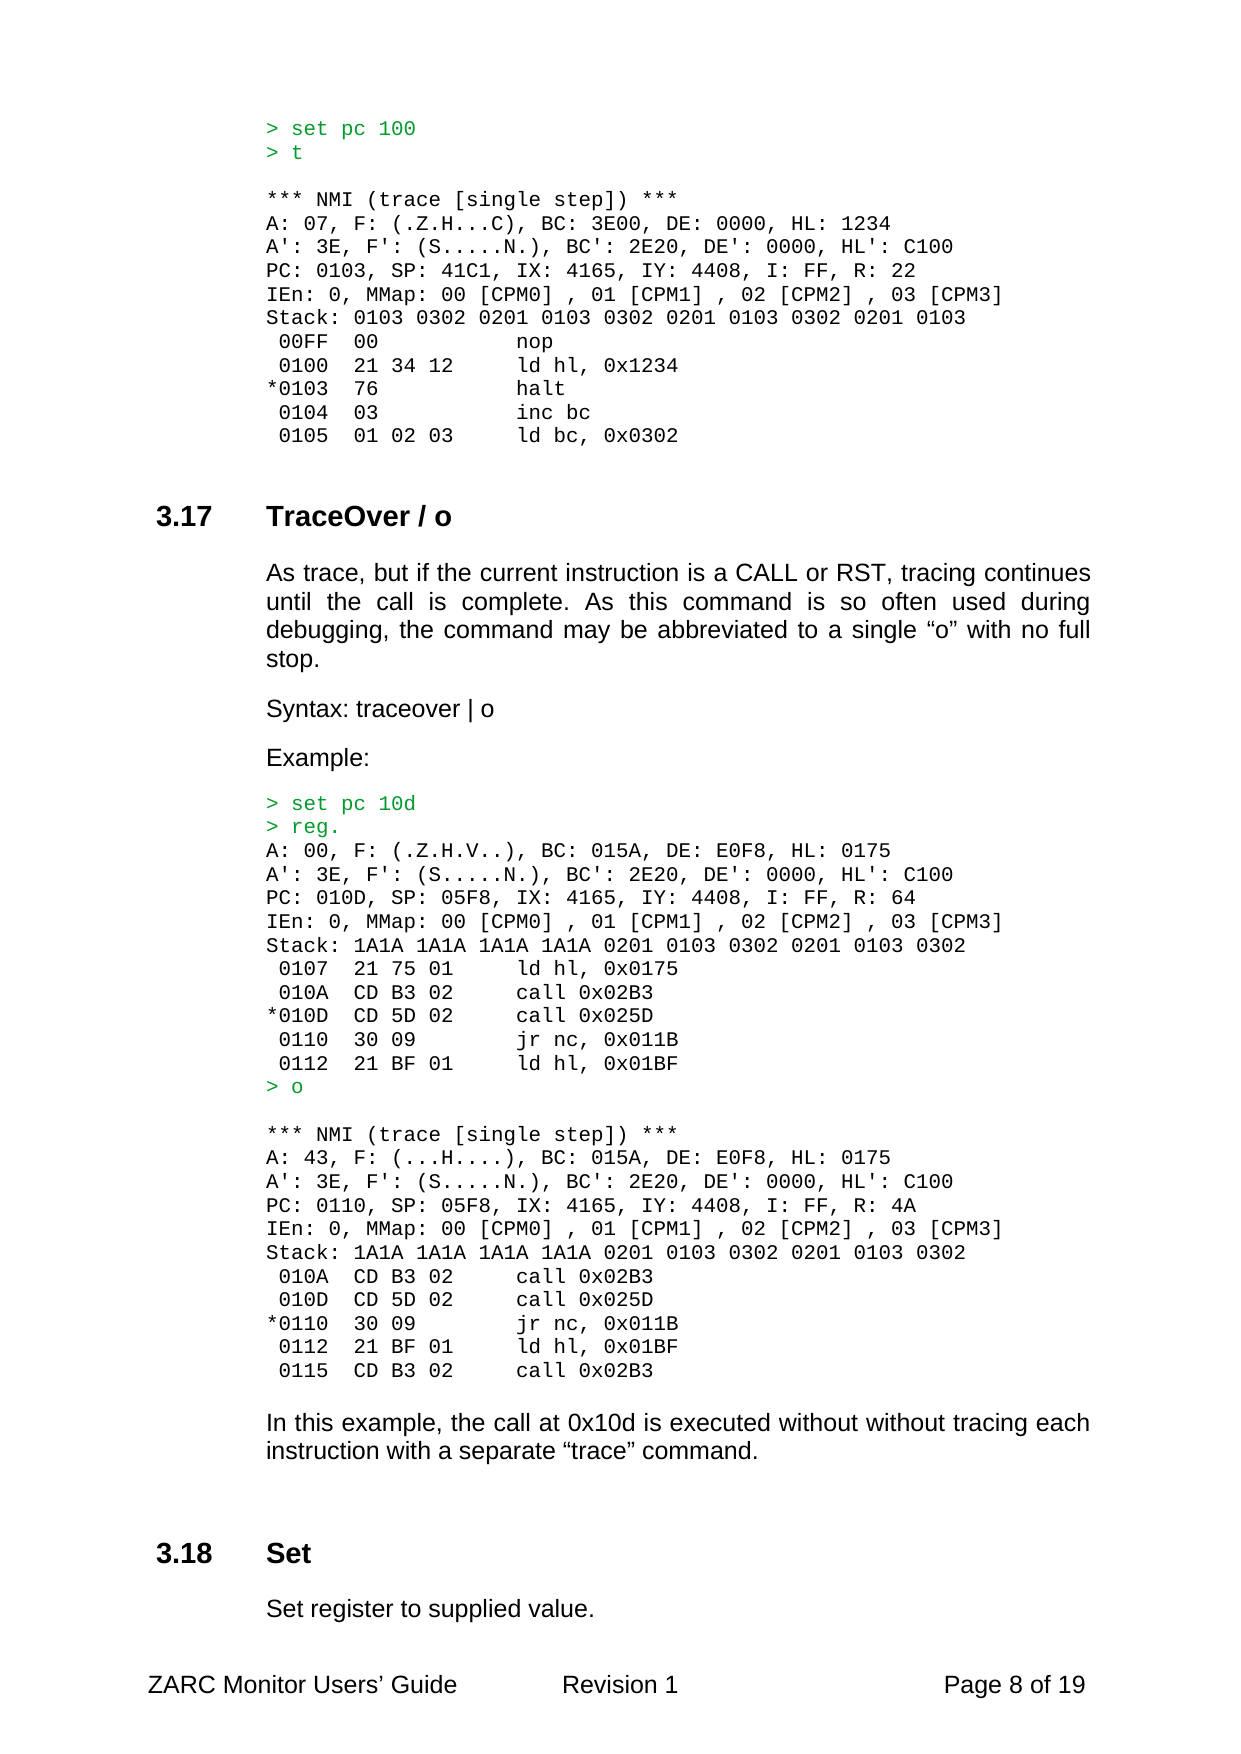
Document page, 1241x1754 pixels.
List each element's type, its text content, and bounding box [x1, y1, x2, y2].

text Set register to supplied value. [266, 1594, 1092, 1623]
text *** NMI (trace [single step]) *** [266, 1124, 1092, 1147]
text 010A CD B3 02 call 0x02B3 [266, 982, 1092, 1006]
text A': 3E, F': (S.....N.), BC': 2E20, DE': 0000, HL': C100 [266, 236, 1092, 260]
text PC: 0103, SP: 41C1, IX: 4165, IY: 4408, I: FF, R: 22 [266, 260, 1092, 284]
text A: 00, F: (.Z.H.V..), BC: 015A, DE: E0F8, HL: 0175 [266, 840, 1092, 864]
text 0104 03 inc bc [266, 402, 1092, 426]
text 0100 21 34 12 ld hl, 0x1234 [266, 354, 1092, 378]
text *010D CD 5D 02 call 0x025D [266, 1006, 1092, 1029]
text 00FF 00 nop [266, 331, 1092, 354]
text 010A CD B3 02 call 0x02B3 [266, 1266, 1092, 1289]
text 010D CD 5D 02 call 0x025D [266, 1289, 1092, 1313]
text As trace, but if the current instruction is a CALL or RST, tracing continues until the call is complete. As this command is so often used during debugging, the command may be abbreviated to a single “o” with no full stop. [266, 558, 1092, 673]
text IEn: 0, MMap: 00 [CPM0] , 01 [CPM1] , 02 [CPM2] , 03 [CPM3] [266, 1218, 1092, 1242]
text *** NMI (trace [single step]) *** [266, 189, 1092, 213]
text > set pc 100 [266, 118, 1092, 142]
text > o [266, 1076, 1092, 1100]
text Stack: 0103 0302 0201 0103 0302 0201 0103 0302 0201 0103 [266, 307, 1092, 331]
text A: 07, F: (.Z.H...C), BC: 3E00, DE: 0000, HL: 1234 [266, 213, 1092, 236]
text > t [266, 142, 1092, 165]
subtitle TraceOver / o [148, 499, 1092, 533]
text In this example, the call at 0x10d is executed without without tracing each instruction with a separate “trace” command. [266, 1407, 1092, 1465]
text 0112 21 BF 01 ld hl, 0x01BF [266, 1337, 1092, 1360]
text PC: 010D, SP: 05F8, IX: 4165, IY: 4408, I: FF, R: 64 [266, 887, 1092, 911]
text *0103 76 halt [266, 378, 1092, 402]
text PC: 0110, SP: 05F8, IX: 4165, IY: 4408, I: FF, R: 4A [266, 1195, 1092, 1218]
text A': 3E, F': (S.....N.), BC': 2E20, DE': 0000, HL': C100 [266, 864, 1092, 887]
text Syntax: traceover | o [266, 693, 1092, 722]
subtitle Set [148, 1536, 1092, 1569]
text *0110 30 09 jr nc, 0x011B [266, 1313, 1092, 1337]
text 0112 21 BF 01 ld hl, 0x01BF [266, 1053, 1092, 1076]
text > set pc 10d [266, 793, 1092, 816]
text 0107 21 75 01 ld hl, 0x0175 [266, 958, 1092, 982]
text A: 43, F: (...H....), BC: 015A, DE: E0F8, HL: 0175 [266, 1147, 1092, 1171]
text 0115 CD B3 02 call 0x02B3 [266, 1360, 1092, 1384]
text A': 3E, F': (S.....N.), BC': 2E20, DE': 0000, HL': C100 [266, 1171, 1092, 1195]
text > reg. [266, 816, 1092, 840]
text IEn: 0, MMap: 00 [CPM0] , 01 [CPM1] , 02 [CPM2] , 03 [CPM3] [266, 284, 1092, 307]
text 0105 01 02 03 ld bc, 0x0302 [266, 426, 1092, 449]
text Example: [266, 743, 1092, 772]
text Stack: 1A1A 1A1A 1A1A 1A1A 0201 0103 0302 0201 0103 0302 [266, 934, 1092, 958]
text 0110 30 09 jr nc, 0x011B [266, 1029, 1092, 1053]
text Stack: 1A1A 1A1A 1A1A 1A1A 0201 0103 0302 0201 0103 0302 [266, 1242, 1092, 1266]
text IEn: 0, MMap: 00 [CPM0] , 01 [CPM1] , 02 [CPM2] , 03 [CPM3] [266, 911, 1092, 934]
